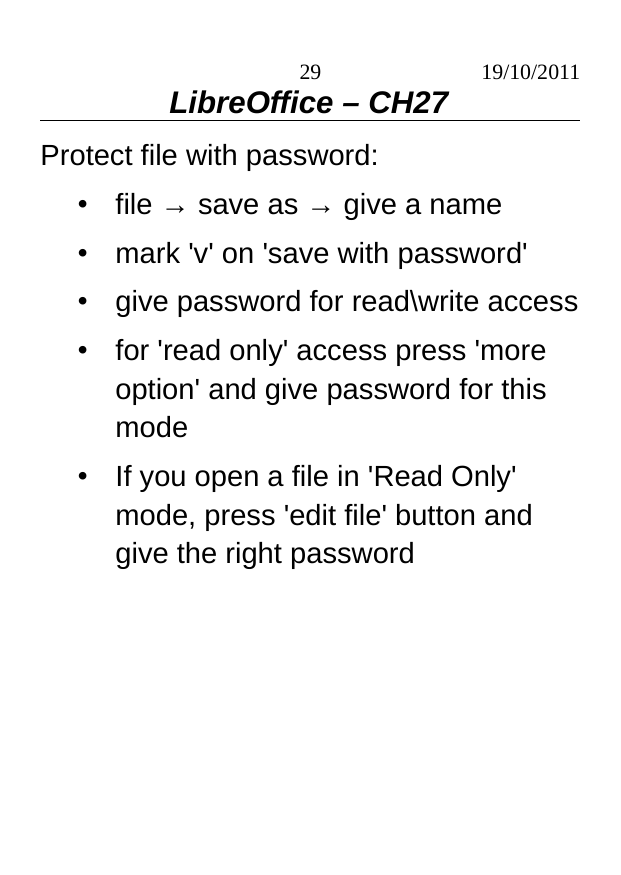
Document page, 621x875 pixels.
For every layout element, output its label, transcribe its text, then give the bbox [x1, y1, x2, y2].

list give password for read\write access [78, 284, 580, 318]
list file → save as → give a name [78, 187, 580, 221]
list for 'read only' access press 'more option' and give password for this mode [78, 333, 580, 444]
list mark 'v' on 'save with password' [78, 236, 580, 269]
text Protect file with password: [40, 138, 580, 172]
subtitle LibreOffice – CH27 [40, 84, 580, 120]
list If you open a file in 'Read Only' mode, press 'edit file' button and give the right password [78, 459, 580, 570]
